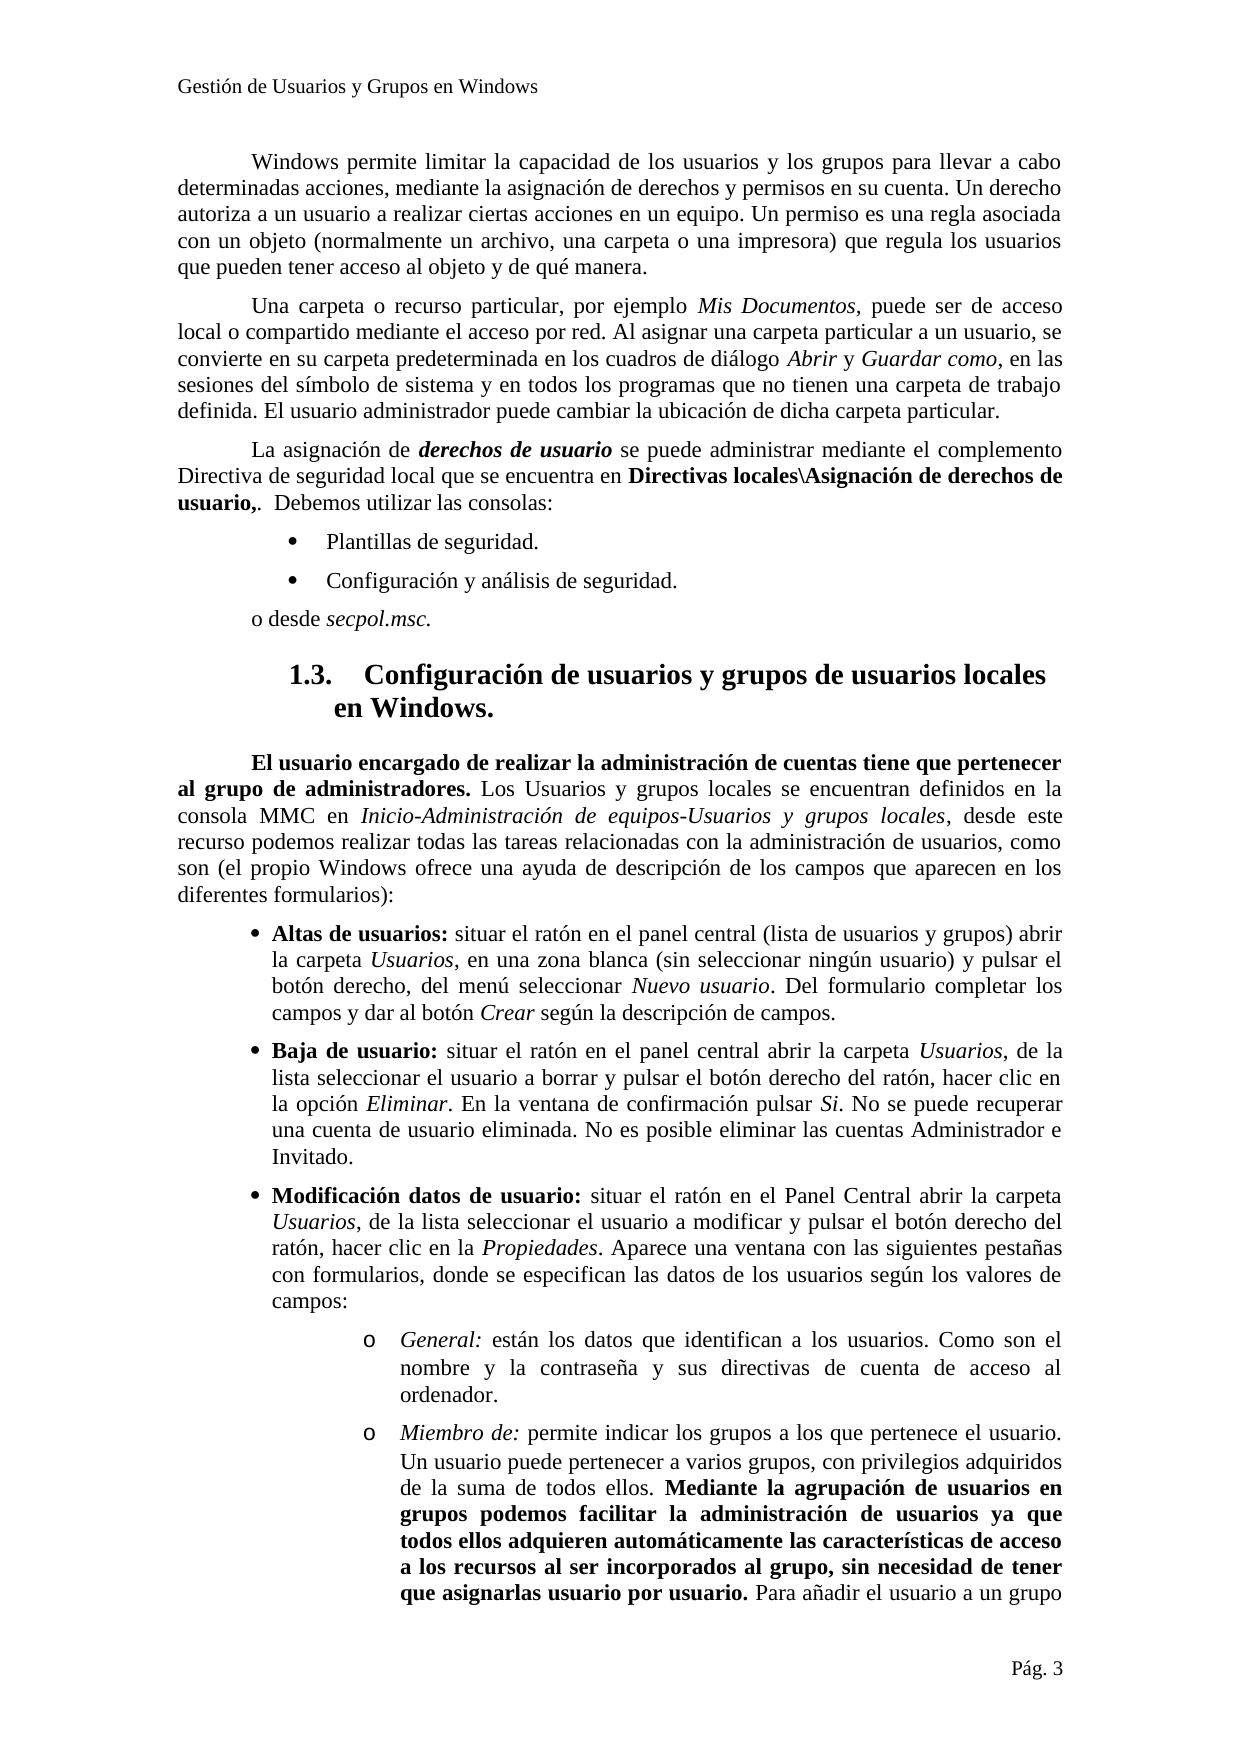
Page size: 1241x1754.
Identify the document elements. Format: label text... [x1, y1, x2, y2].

text Windows permite limitar la capacidad de los usuarios y los grupos para llevar a cabo determinadas acciones, mediante la asignación de derechos y permisos en su cuenta. Un derecho autoriza a un usuario a realizar ciertas acciones en un equipo. Un permiso es una regla asociada con un objeto (normalmente un archivo, una carpeta o una impresora) que regula los usuarios que pueden tener acceso al objeto y de qué manera. [177, 148, 1063, 279]
text La asignación de derechos de usuario se puede administrar mediante el complemento Directiva de seguridad local que se encuentra en Directivas locales\Asignación de derechos de usuario,. Debemos utilizar las consolas: [177, 436, 1063, 515]
list Configuración de usuarios y grupos de usuarios locales en Windows. [288, 657, 1063, 724]
list Modificación datos de usuario: situar el ratón en el Panel Central abrir la carpeta Usuarios, de la lista seleccionar el usuario a modificar y pulsar el botón derecho del ratón, hacer clic en la Propiedades. Aparece una ventana con las siguientes pestañas con formularios, donde se especifican las datos de los usuarios según los valores de campos: [251, 1182, 1063, 1313]
list Baja de usuario: situar el ratón en el panel central abrir la carpeta Usuarios, de la lista seleccionar el usuario a borrar y pulsar el botón derecho del ratón, hacer clic en la opción Eliminar. En la ventana de confirmación pulsar Si. No se puede recuperar una cuenta de usuario eliminada. No es posible eliminar las cuentas Administrador e Invitado. [251, 1037, 1063, 1169]
list Configuración y análisis de seguridad. [288, 567, 1063, 593]
text o desde secpol.msc. [251, 606, 1063, 632]
list Miembro de: permite indicar los grupos a los que pertenece el usuario. Un usuario puede pertenecer a varios grupos, con privilegios adquiridos de la suma de todos ellos. Mediante la agrupación de usuarios en grupos podemos facilitar la administración de usuarios ya que todos ellos adquieren automáticamente las características de acceso a los recursos al ser incorporados al grupo, sin necesidad de tener que asignarlas usuario por usuario. Para añadir el usuario a un grupo [362, 1419, 1063, 1606]
text Una carpeta o recurso particular, por ejemplo Mis Documentos, puede ser de acceso local o compartido mediante el acceso por red. Al asignar una carpeta particular a un usuario, se convierte en su carpeta predeterminada en los cuadros de diálogo Abrir y Guardar como, en las sesiones del símbolo de sistema y en todos los programas que no tienen una carpeta de trabajo definida. El usuario administrador puede cambiar la ubicación de dicha carpeta particular. [177, 292, 1063, 424]
list Plantillas de seguridad. [288, 528, 1063, 554]
list Altas de usuarios: situar el ratón en el panel central (lista de usuarios y grupos) abrir la carpeta Usuarios, en una zona blanca (sin seleccionar ningún usuario) y pulsar el botón derecho, del menú seleccionar Nuevo usuario. Del formulario completar los campos y dar al botón Crear según la descripción de campos. [251, 919, 1063, 1025]
list General: están los datos que identifican a los usuarios. Como son el nombre y la contraseña y sus directivas de cuenta de acceso al ordenador. [362, 1326, 1063, 1407]
text El usuario encargado de realizar la administración de cuentas tiene que pertenecer al grupo de administradores. Los Usuarios y grupos locales se encuentran definidos en la consola MMC en Inicio-Administración de equipos-Usuarios y grupos locales, desde este recurso podemos realizar todas las tareas relacionadas con la administración de usuarios, como son (el propio Windows ofrece una ayuda de descripción de los campos que aparecen en los diferentes formularios): [177, 749, 1063, 907]
